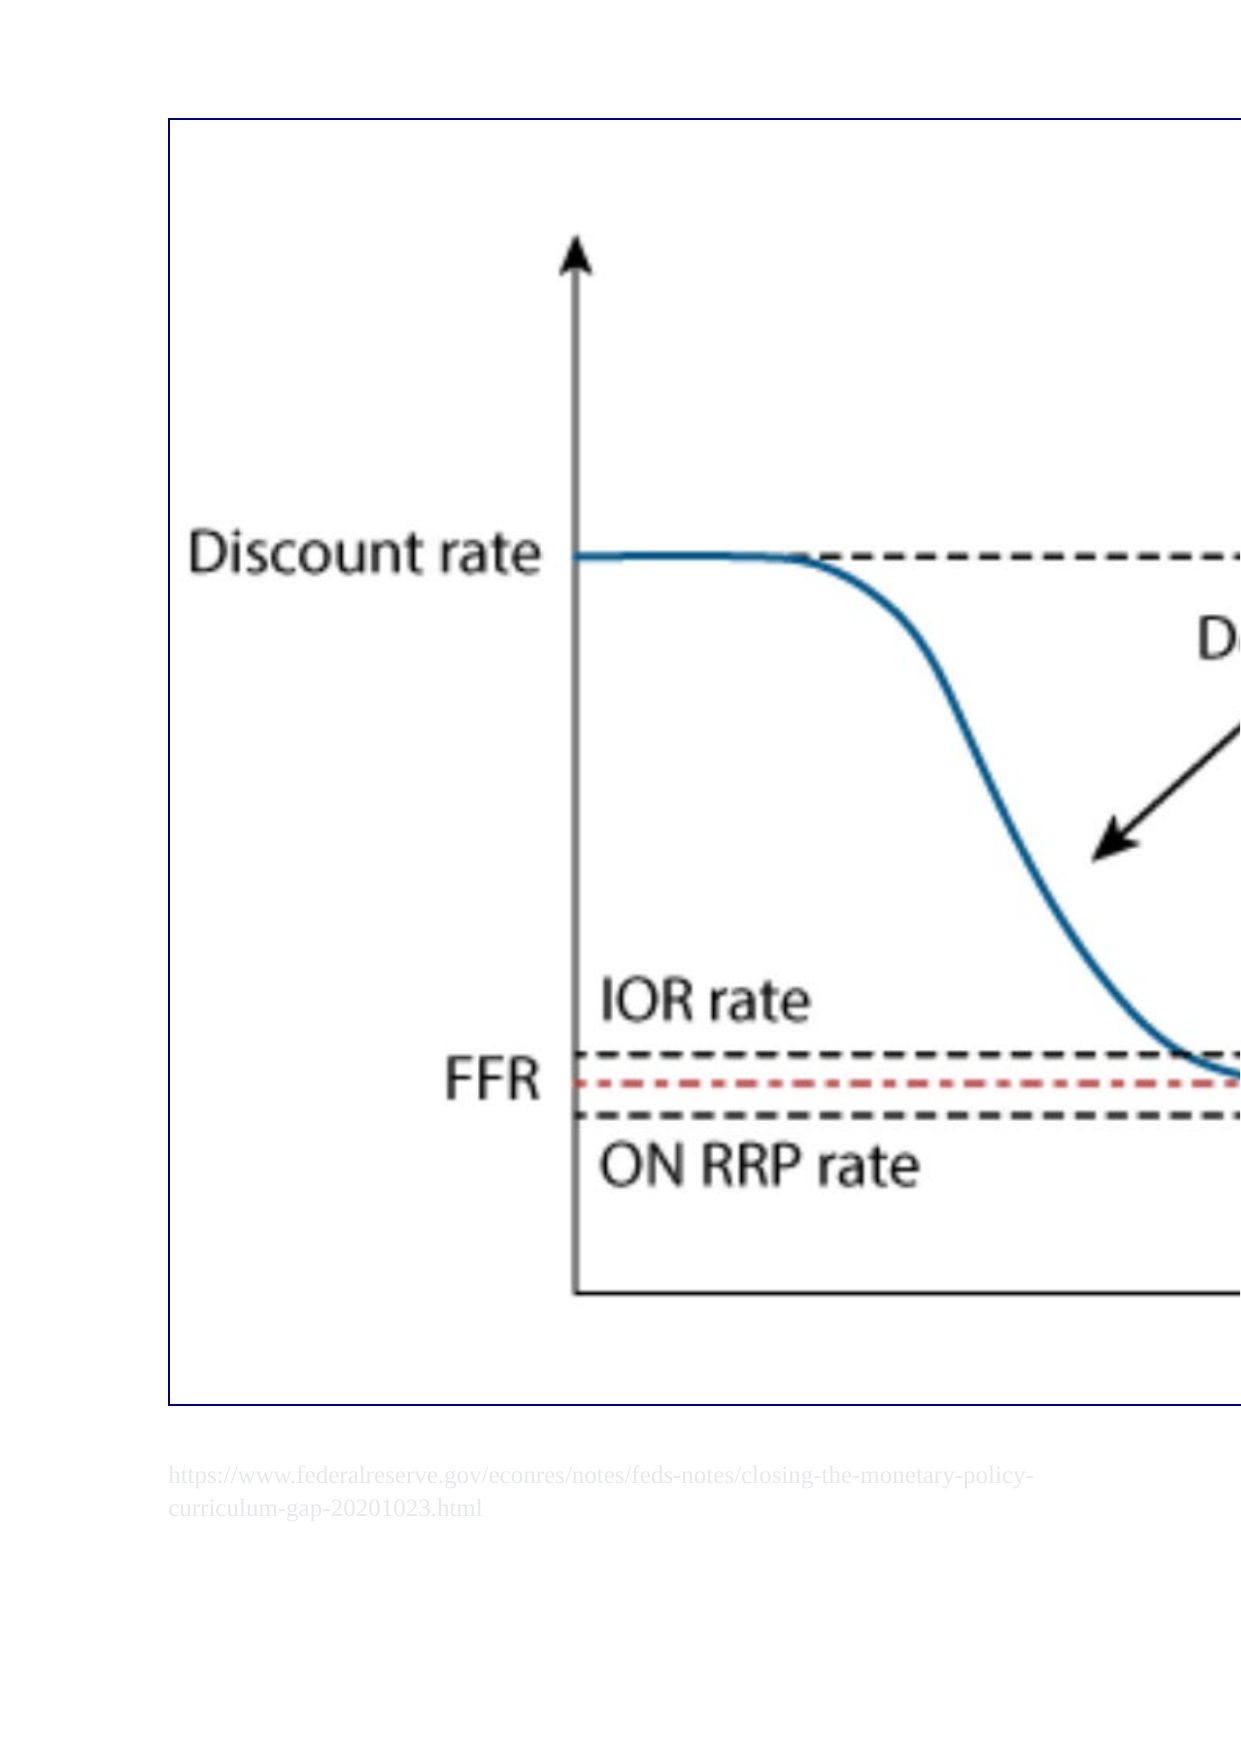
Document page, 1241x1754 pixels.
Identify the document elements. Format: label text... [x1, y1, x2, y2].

picture [170, 120, 1241, 1404]
text https://www.federalreserve.gov/econres/notes/feds-notes/closing-the-monetary-policy-curriculum-gap-20201023.html [168, 1460, 1072, 1522]
